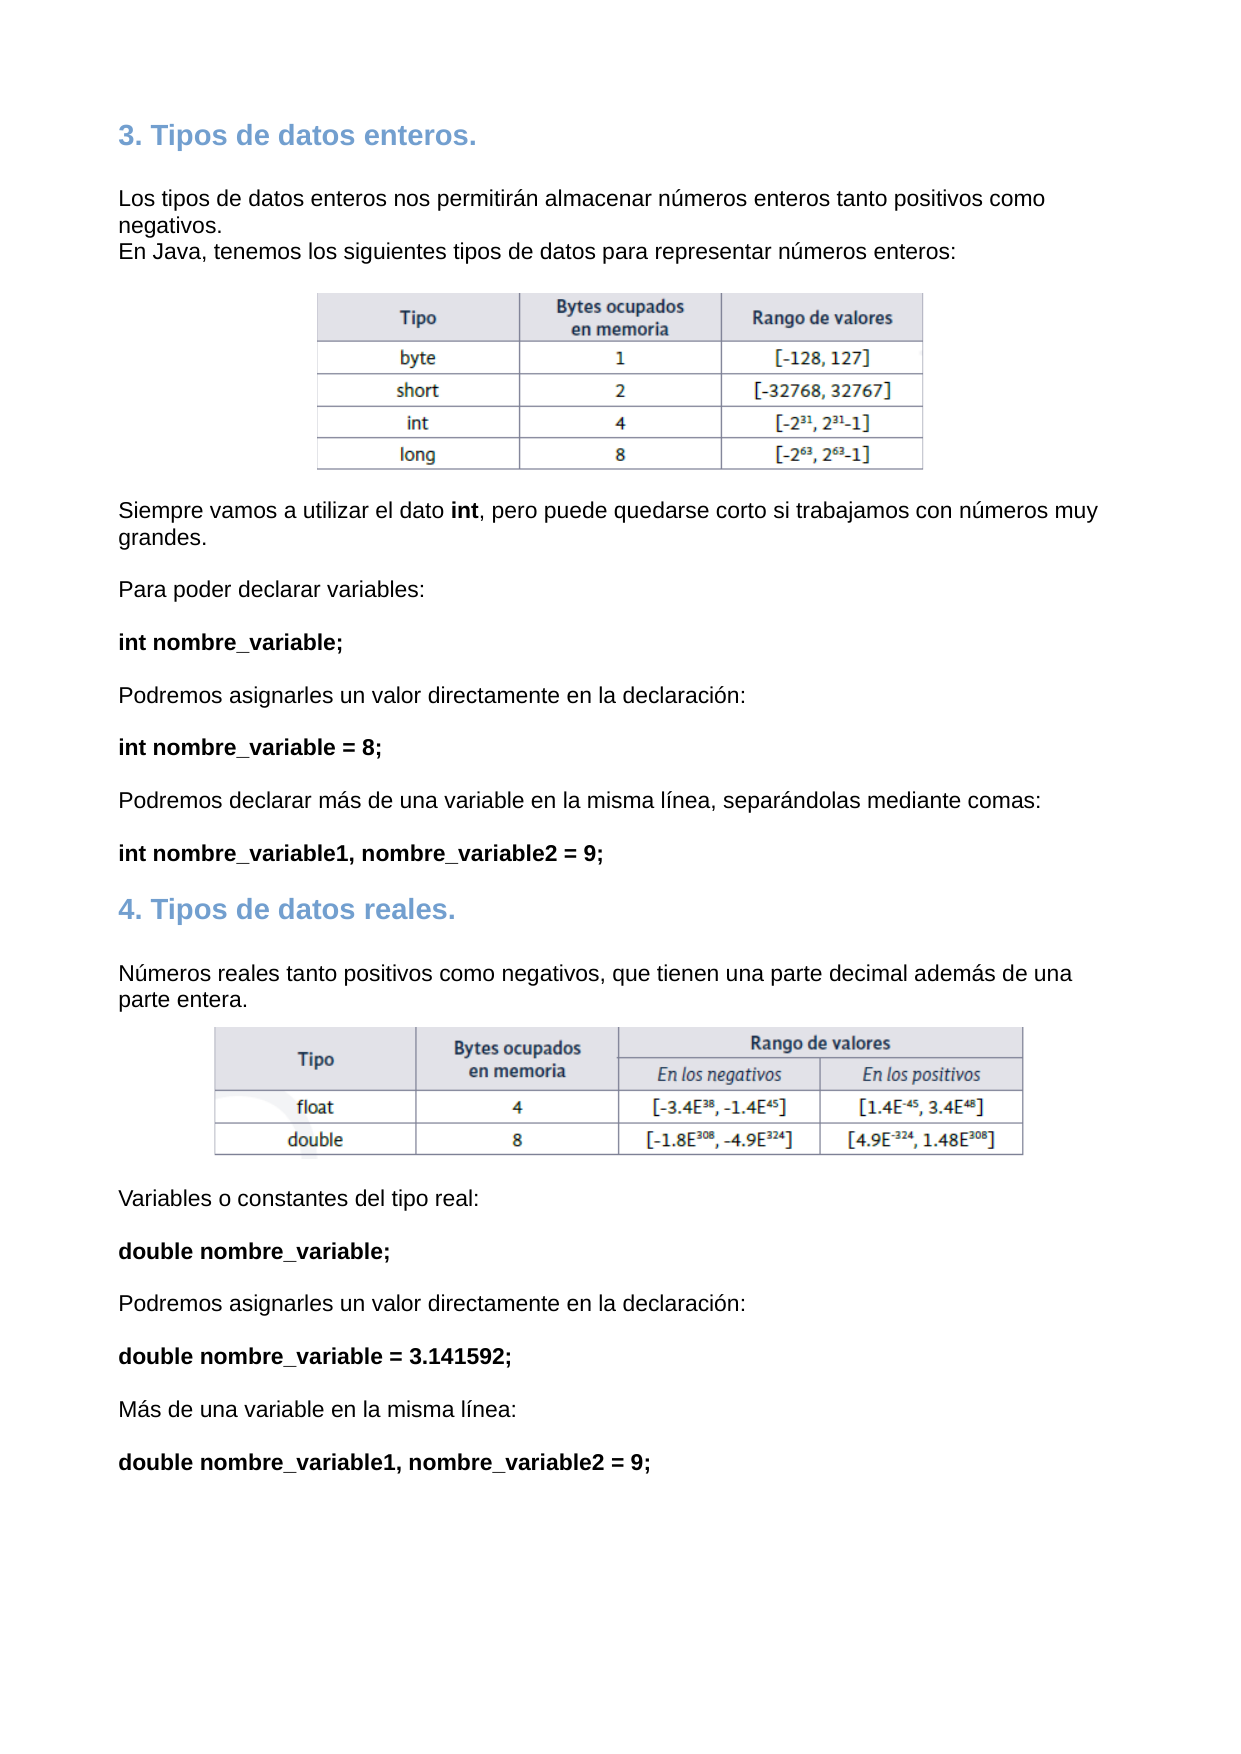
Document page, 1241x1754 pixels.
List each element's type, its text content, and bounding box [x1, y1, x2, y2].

text Podremos asignarles un valor directamente en la declaración: [118, 1290, 1122, 1317]
picture [317, 293, 924, 471]
text Podremos asignarles un valor directamente en la declaración: [118, 682, 1122, 708]
text Podremos declarar más de una variable en la misma línea, separándolas mediante comas: [118, 787, 1122, 813]
text Siempre vamos a utilizar el dato int, pero puede quedarse corto si trabajamos con números muy grandes. [118, 497, 1122, 550]
text En Java, tenemos los siguientes tipos de datos para representar números enteros: [118, 238, 1122, 264]
text double nombre_variable; [118, 1238, 1122, 1264]
text 4. Tipos de datos reales. [118, 892, 1122, 926]
text int nombre_variable1, nombre_variable2 = 9; [118, 840, 1122, 866]
text Más de una variable en la misma línea: [118, 1396, 1122, 1422]
text double nombre_variable1, nombre_variable2 = 9; [118, 1448, 1122, 1475]
text int nombre_variable; [118, 629, 1122, 655]
text 3. Tipos de datos enteros. [118, 118, 1122, 152]
text Los tipos de datos enteros nos permitirán almacenar números enteros tanto positivos como negativos. [118, 185, 1122, 238]
text Números reales tanto positivos como negativos, que tienen una parte decimal además de una parte entera. [118, 959, 1122, 1012]
picture [214, 1027, 1026, 1159]
text double nombre_variable = 3.141592; [118, 1343, 1122, 1369]
text Variables o constantes del tipo real: [118, 1185, 1122, 1211]
text int nombre_variable = 8; [118, 734, 1122, 761]
text Para poder declarar variables: [118, 576, 1122, 602]
